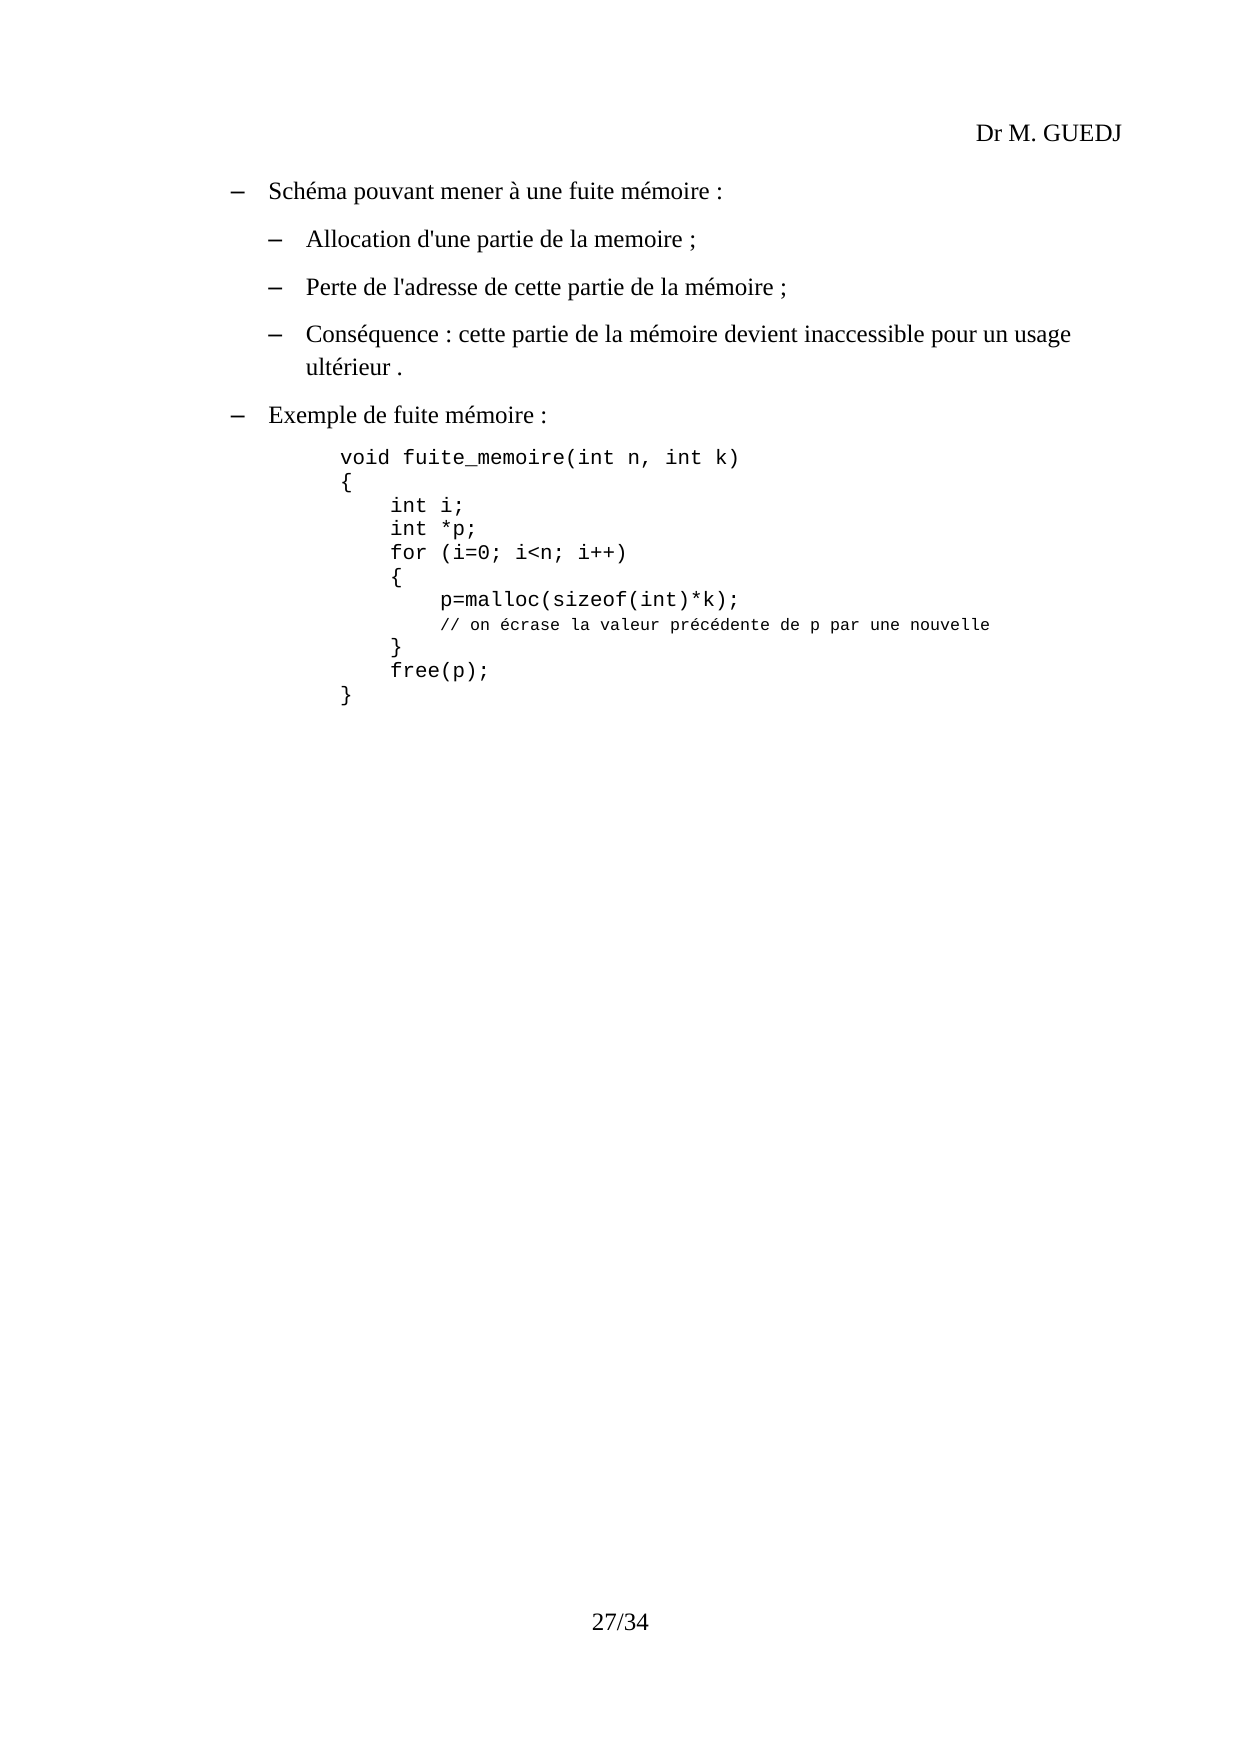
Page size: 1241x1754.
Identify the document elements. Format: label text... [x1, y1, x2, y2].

list Perte de l'adresse de cette partie de la mémoire ; [268, 272, 1122, 300]
list Exemple de fuite mémoire : [231, 400, 1122, 428]
text int i; [340, 495, 1122, 518]
text { [340, 471, 1122, 495]
list Allocation d'une partie de la memoire ; [268, 224, 1122, 253]
text // on écrase la valeur précédente de p par une nouvelle [340, 613, 1122, 637]
text p=malloc(sizeof(int)*k); [340, 589, 1122, 613]
text int *p; [340, 518, 1122, 542]
list Schéma pouvant mener à une fuite mémoire : [231, 176, 1122, 205]
list Conséquence : cette partie de la mémoire devient inaccessible pour un usage ultérieur . [268, 319, 1122, 381]
text } [340, 637, 1122, 660]
text free(p); [340, 660, 1122, 684]
text for (i=0; i<n; i++) [340, 542, 1122, 566]
text } [340, 684, 1122, 707]
text void fuite_memoire(int n, int k) [340, 447, 1122, 471]
text { [340, 566, 1122, 589]
